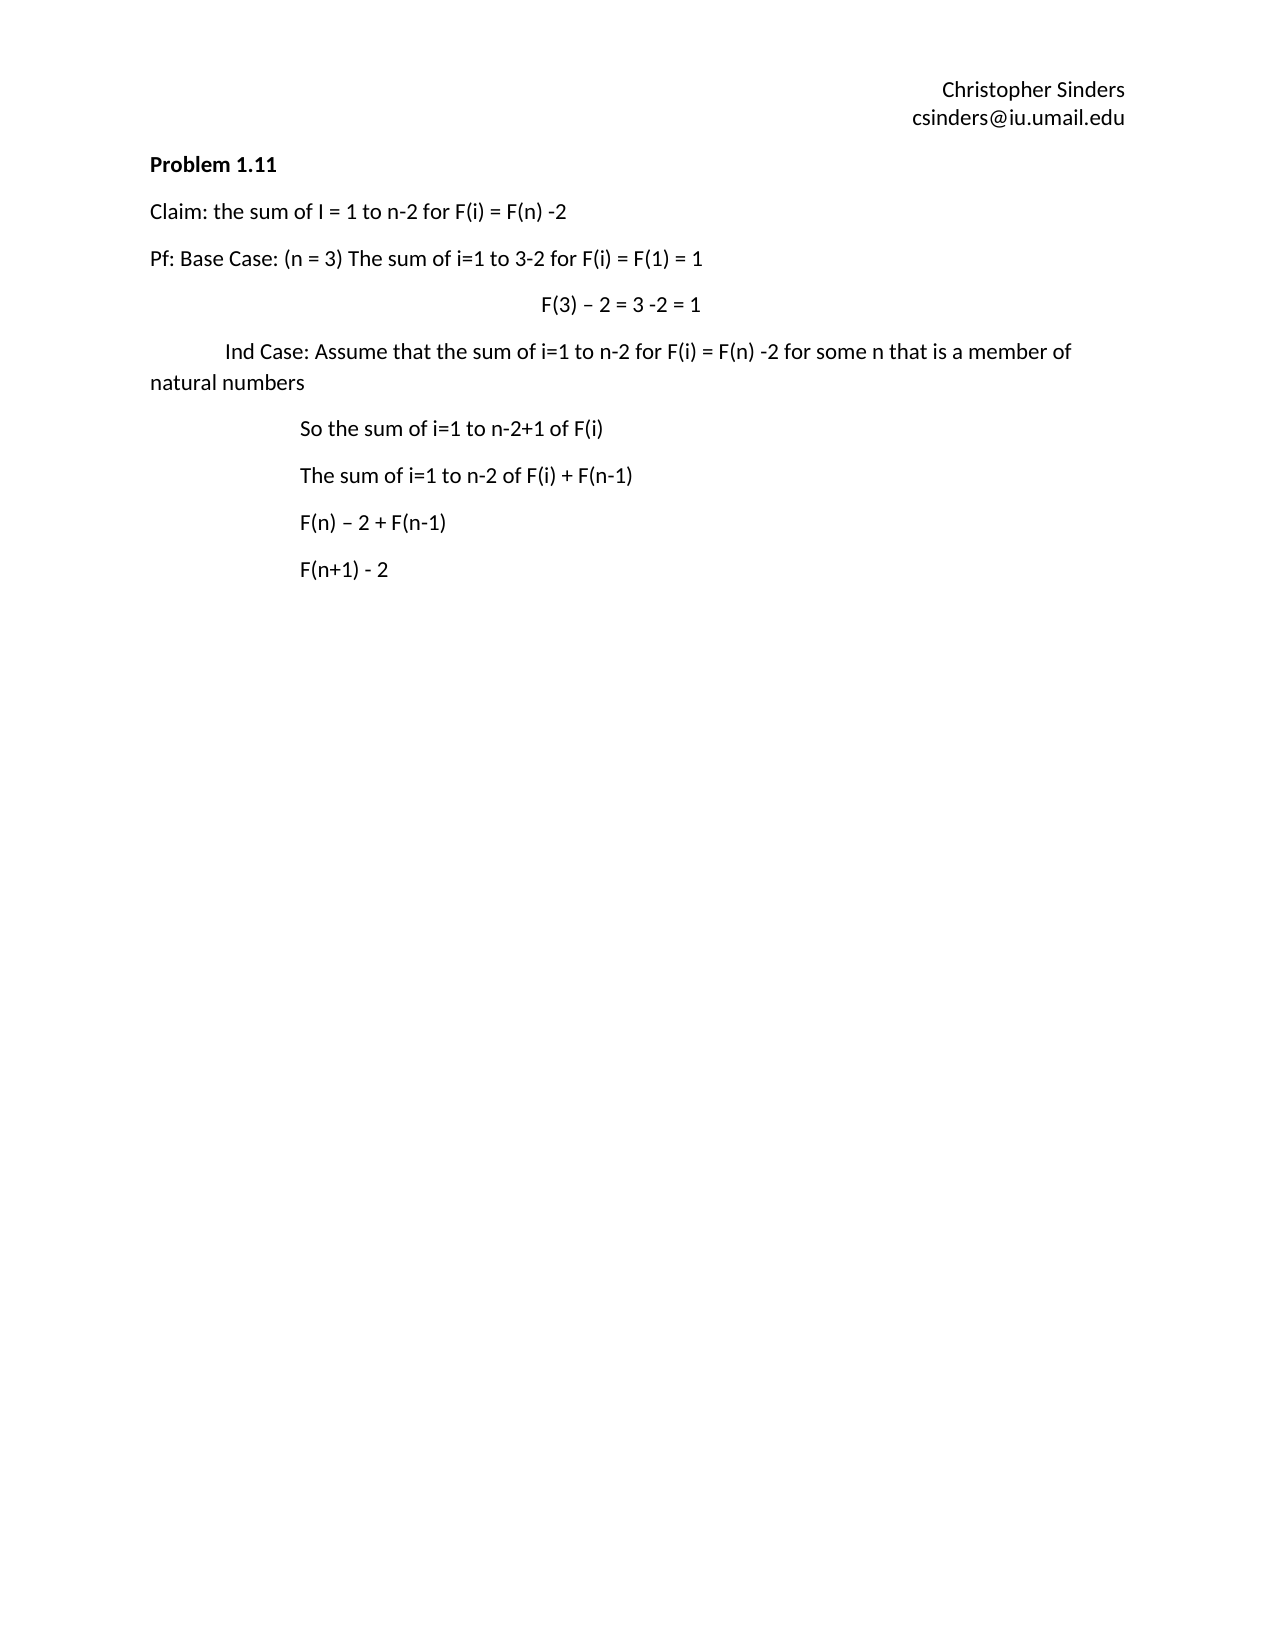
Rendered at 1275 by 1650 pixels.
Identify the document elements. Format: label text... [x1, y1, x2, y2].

text Claim: the sum of I = 1 to n-2 for F(i) = F(n) -2 [150, 197, 1125, 225]
text F(n+1) - 2 [150, 555, 1125, 583]
text Pf: Base Case: (n = 3) The sum of i=1 to 3-2 for F(i) = F(1) = 1 [150, 244, 1125, 272]
text Ind Case: Assume that the sum of i=1 to n-2 for F(i) = F(n) -2 for some n that is a member of natural numbers [150, 337, 1125, 396]
text So the sum of i=1 to n-2+1 of F(i) [150, 414, 1125, 443]
text The sum of i=1 to n-2 of F(i) + F(n-1) [150, 461, 1125, 489]
text F(n) – 2 + F(n-1) [150, 508, 1125, 536]
text F(3) – 2 = 3 -2 = 1 [150, 291, 1125, 319]
text Problem 1.11 [150, 150, 1125, 178]
